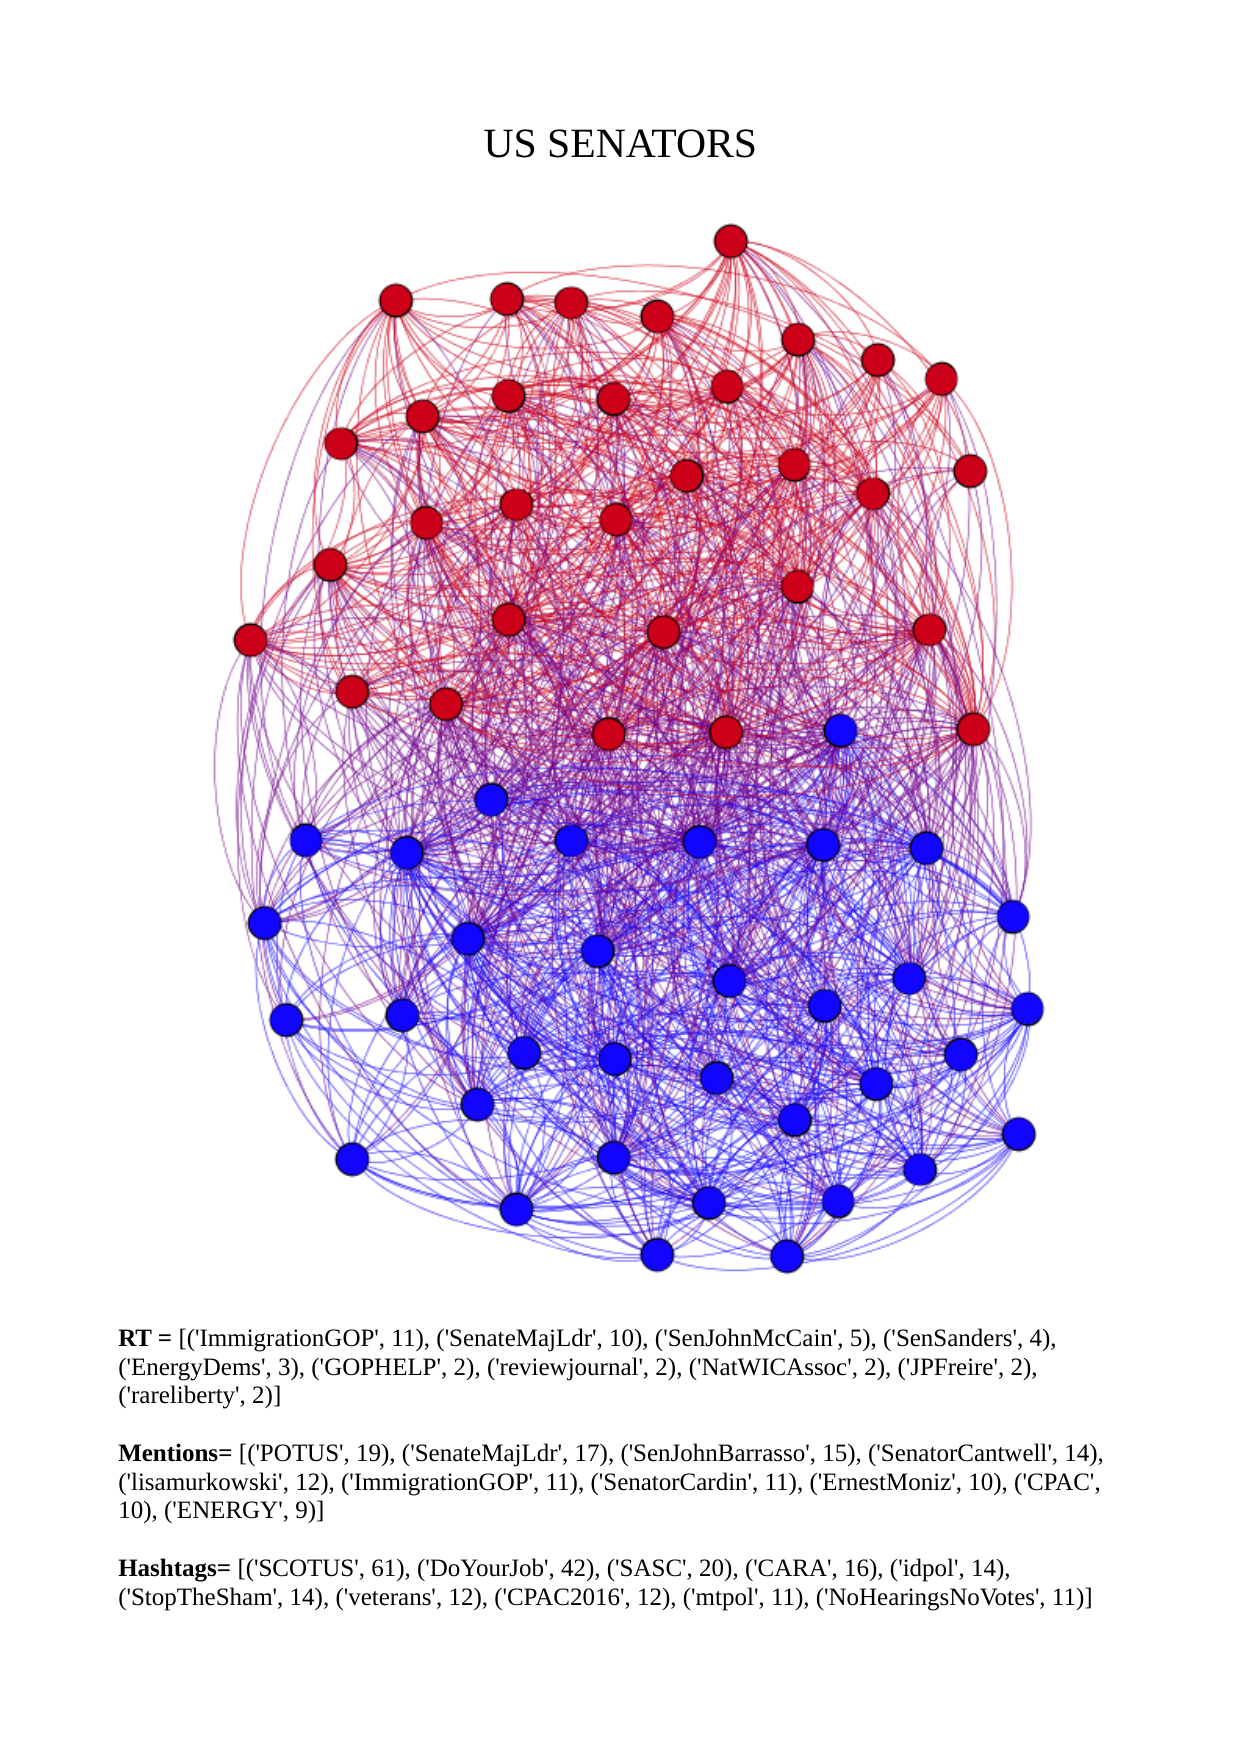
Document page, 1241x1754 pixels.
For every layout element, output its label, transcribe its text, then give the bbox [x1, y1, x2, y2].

text Mentions= [('POTUS', 19), ('SenateMajLdr', 17), ('SenJohnBarrasso', 15), ('SenatorCantwell', 14), ('lisamurkowski', 12), ('ImmigrationGOP', 11), ('SenatorCardin', 11), ('ErnestMoniz', 10), ('CPAC', 10), ('ENERGY', 9)] [118, 1438, 1122, 1524]
text RT = [('ImmigrationGOP', 11), ('SenateMajLdr', 10), ('SenJohnMcCain', 5), ('SenSanders', 4), ('EnergyDems', 3), ('GOPHELP', 2), ('reviewjournal', 2), ('NatWICAssoc', 2), ('JPFreire', 2), ('rareliberty', 2)] [118, 192, 1122, 1409]
text US SENATORS [118, 118, 1122, 166]
text Hashtags= [('SCOTUS', 61), ('DoYourJob', 42), ('SASC', 20), ('CARA', 16), ('idpol', 14), ('StopTheSham', 14), ('veterans', 12), ('CPAC2016', 12), ('mtpol', 11), ('NoHearingsNoVotes', 11)] [118, 1553, 1122, 1611]
picture [164, 198, 1098, 1323]
